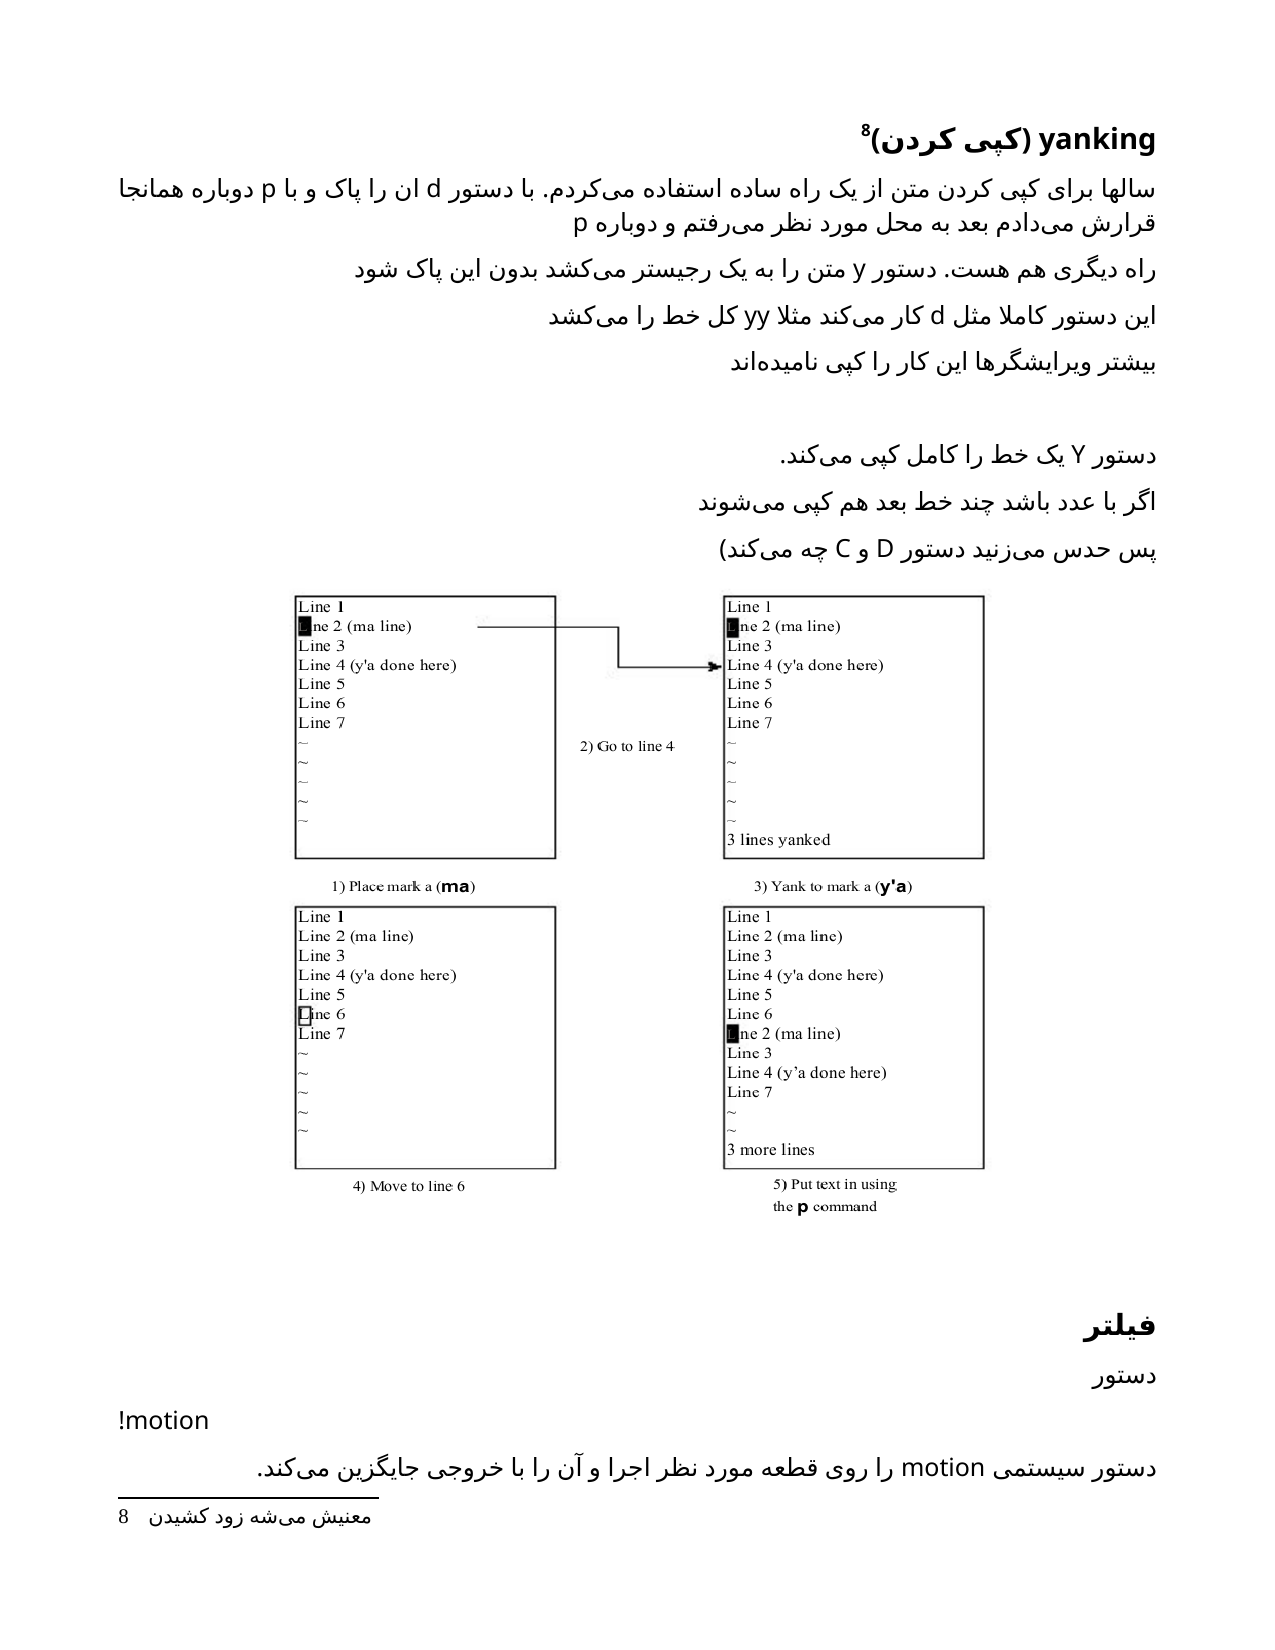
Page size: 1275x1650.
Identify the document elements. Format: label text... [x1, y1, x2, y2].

text دستور Y یک خط را کامل کپی می‌کند. [118, 437, 1157, 471]
picture [268, 576, 1007, 1233]
text دستور سیستمی motion را روی قطعه مورد نظر اجرا و آن را با خروجی جایگزین می‌کند. [118, 1449, 1157, 1483]
text راه دیگری هم هست. دستور y متن را به یک رجیستر می‌کشد بدون این پاک شود [118, 251, 1157, 285]
text !motion [118, 1403, 1157, 1437]
text دستور [118, 1356, 1157, 1390]
subtitle yanking (کپی کردن) [118, 118, 1157, 158]
text این دستور کاملا مثل d کار می‌کند مثلا yy کل خط را می‌کشد [118, 297, 1157, 332]
text سالها برای کپی کردن متن از یک راه ساده استفاده می‌کردم. با دستور d ان را پاک و با p دوباره همانجا قرارش می‌دادم بعد به محل مورد نظر می‌رفتم و دوباره p [118, 170, 1157, 238]
text بیشتر ویرایشگرها این کار را کپی نامیده‌اند [118, 344, 1157, 378]
list معنیش می‌شه زود کشیدن [118, 1504, 1157, 1532]
subtitle فیلتر [118, 1304, 1157, 1344]
text پس حدس می‌زنید دستور D و C چه می‌کند) [118, 530, 1157, 564]
text اگر با عدد باشد چند خط بعد هم کپی می‌شوند [118, 484, 1157, 518]
